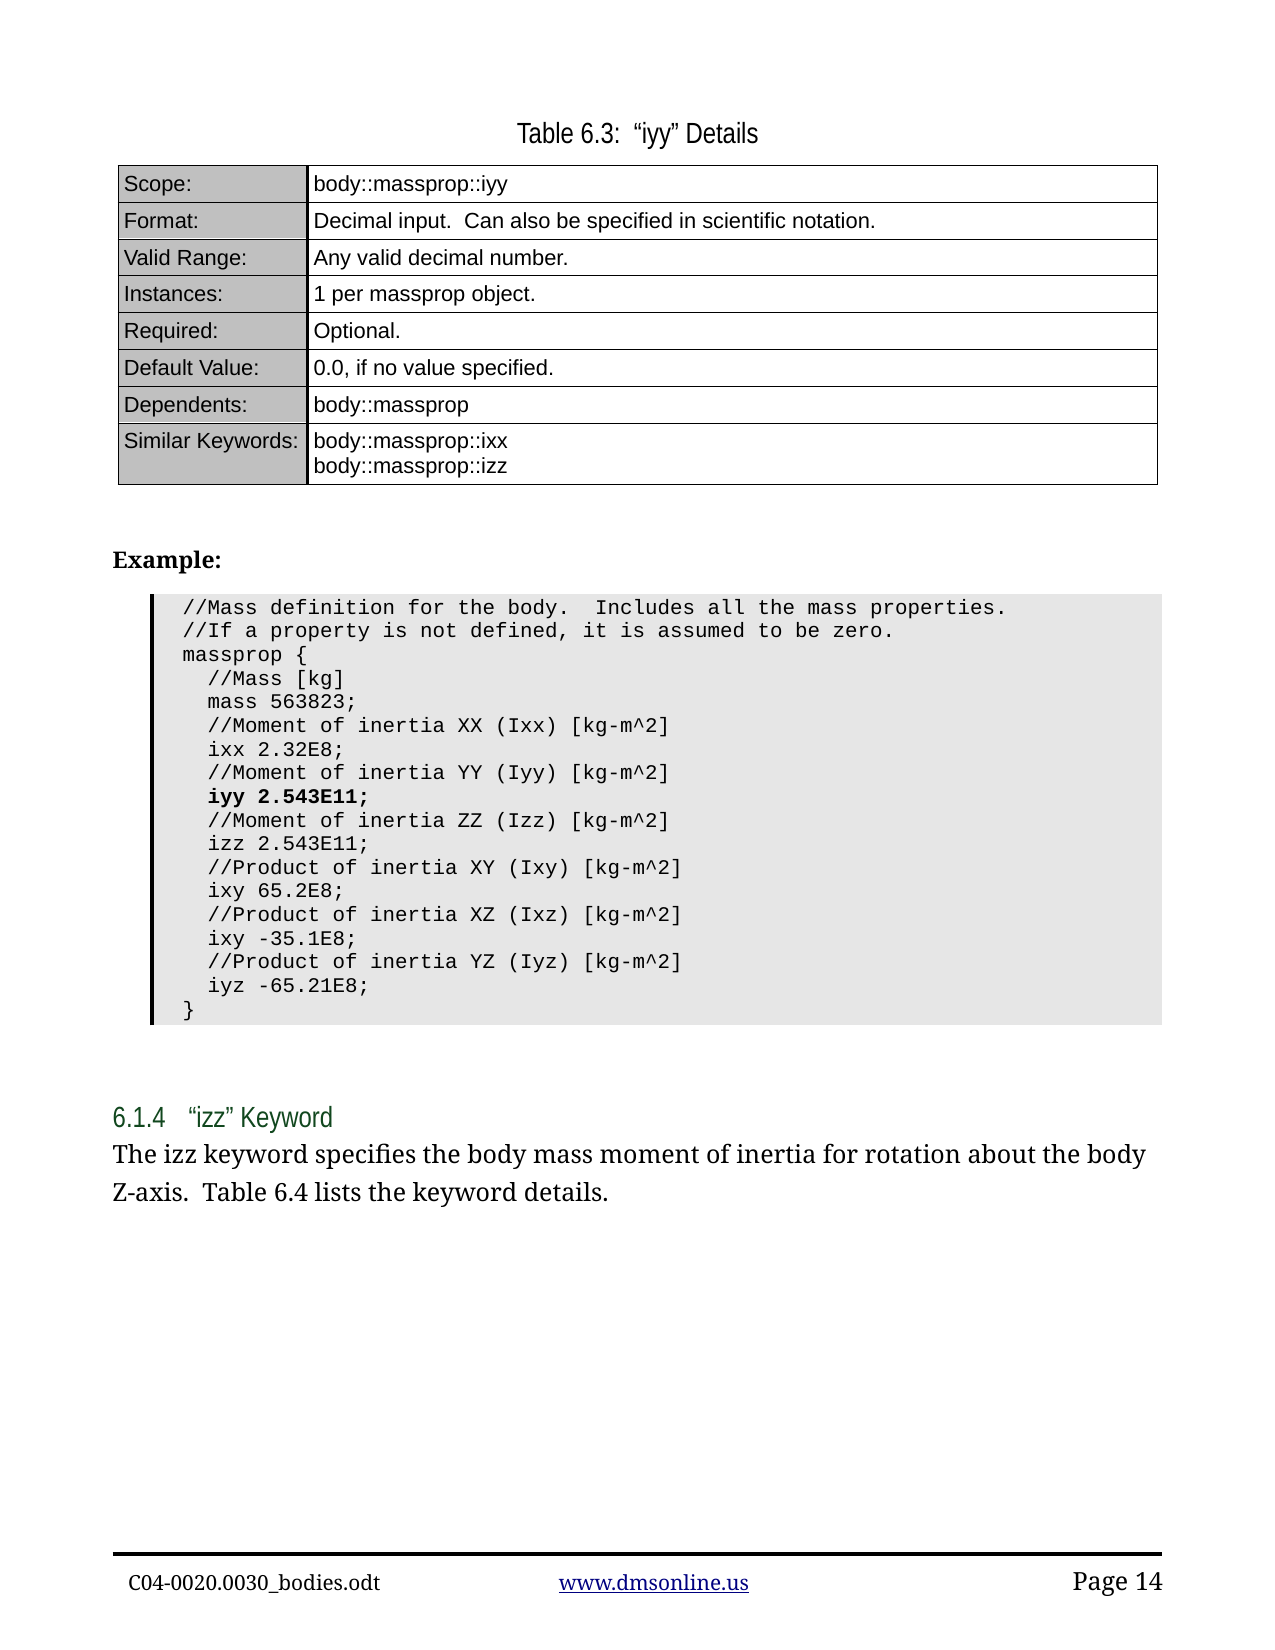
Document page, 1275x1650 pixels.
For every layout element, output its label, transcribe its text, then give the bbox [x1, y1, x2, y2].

text //Moment of inertia XX (Ixx) [kg-m^2] [154, 715, 1162, 739]
table_cell Default Value: [119, 350, 306, 386]
text The izz keyword specifies the body mass moment of inertia for rotation about the body Z-axis. Table 6.4 lists the keyword details. [112, 1137, 1162, 1208]
text //Moment of inertia YY (Iyy) [kg-m^2] [154, 762, 1162, 786]
table_cell 1 per massprop object. [309, 276, 1157, 312]
table_cell Required: [119, 313, 306, 349]
text //Product of inertia YZ (Iyz) [kg-m^2] [154, 951, 1162, 975]
table_cell body::massprop::ixx body::massprop::izz [309, 424, 1157, 484]
text ixy 65.2E8; [154, 881, 1162, 904]
text //Moment of inertia ZZ (Izz) [kg-m^2] [154, 809, 1162, 833]
text iyy 2.543E11; [154, 786, 1162, 809]
text //Mass definition for the body. Includes all the mass properties. [154, 594, 1162, 620]
table_cell Dependents: [119, 387, 306, 422]
text //Product of inertia XY (Ixy) [kg-m^2] [154, 857, 1162, 881]
table_cell Valid Range: [119, 240, 306, 275]
text ixx 2.32E8; [154, 739, 1162, 762]
table_cell Any valid decimal number. [309, 240, 1157, 275]
text //Product of inertia XZ (Ixz) [kg-m^2] [154, 904, 1162, 928]
table_header Scope: [119, 166, 306, 202]
text iyz -65.21E8; [154, 975, 1162, 999]
table_cell Similar Keywords: [119, 424, 306, 484]
table_cell 0.0, if no value specified. [309, 350, 1157, 386]
text ixy -35.1E8; [154, 928, 1162, 951]
text Example: [112, 544, 1162, 576]
text izz 2.543E11; [154, 833, 1162, 857]
subtitle “izz” Keyword [112, 1100, 1162, 1134]
text massprop { [154, 644, 1162, 668]
text mass 563823; [154, 691, 1162, 715]
text //If a property is not defined, it is assumed to be zero. [154, 620, 1162, 644]
table_header body::massprop::iyy [309, 166, 1157, 202]
table_cell Optional. [309, 313, 1157, 349]
text Table 6.3: “iyy” Details [112, 117, 1162, 150]
table_cell Decimal input. Can also be specified in scientific notation. [309, 203, 1157, 238]
text } [154, 999, 1162, 1025]
table_cell Format: [119, 203, 306, 238]
table_cell Instances: [119, 276, 306, 312]
table_cell body::massprop [309, 387, 1157, 422]
text //Mass [kg] [154, 668, 1162, 691]
